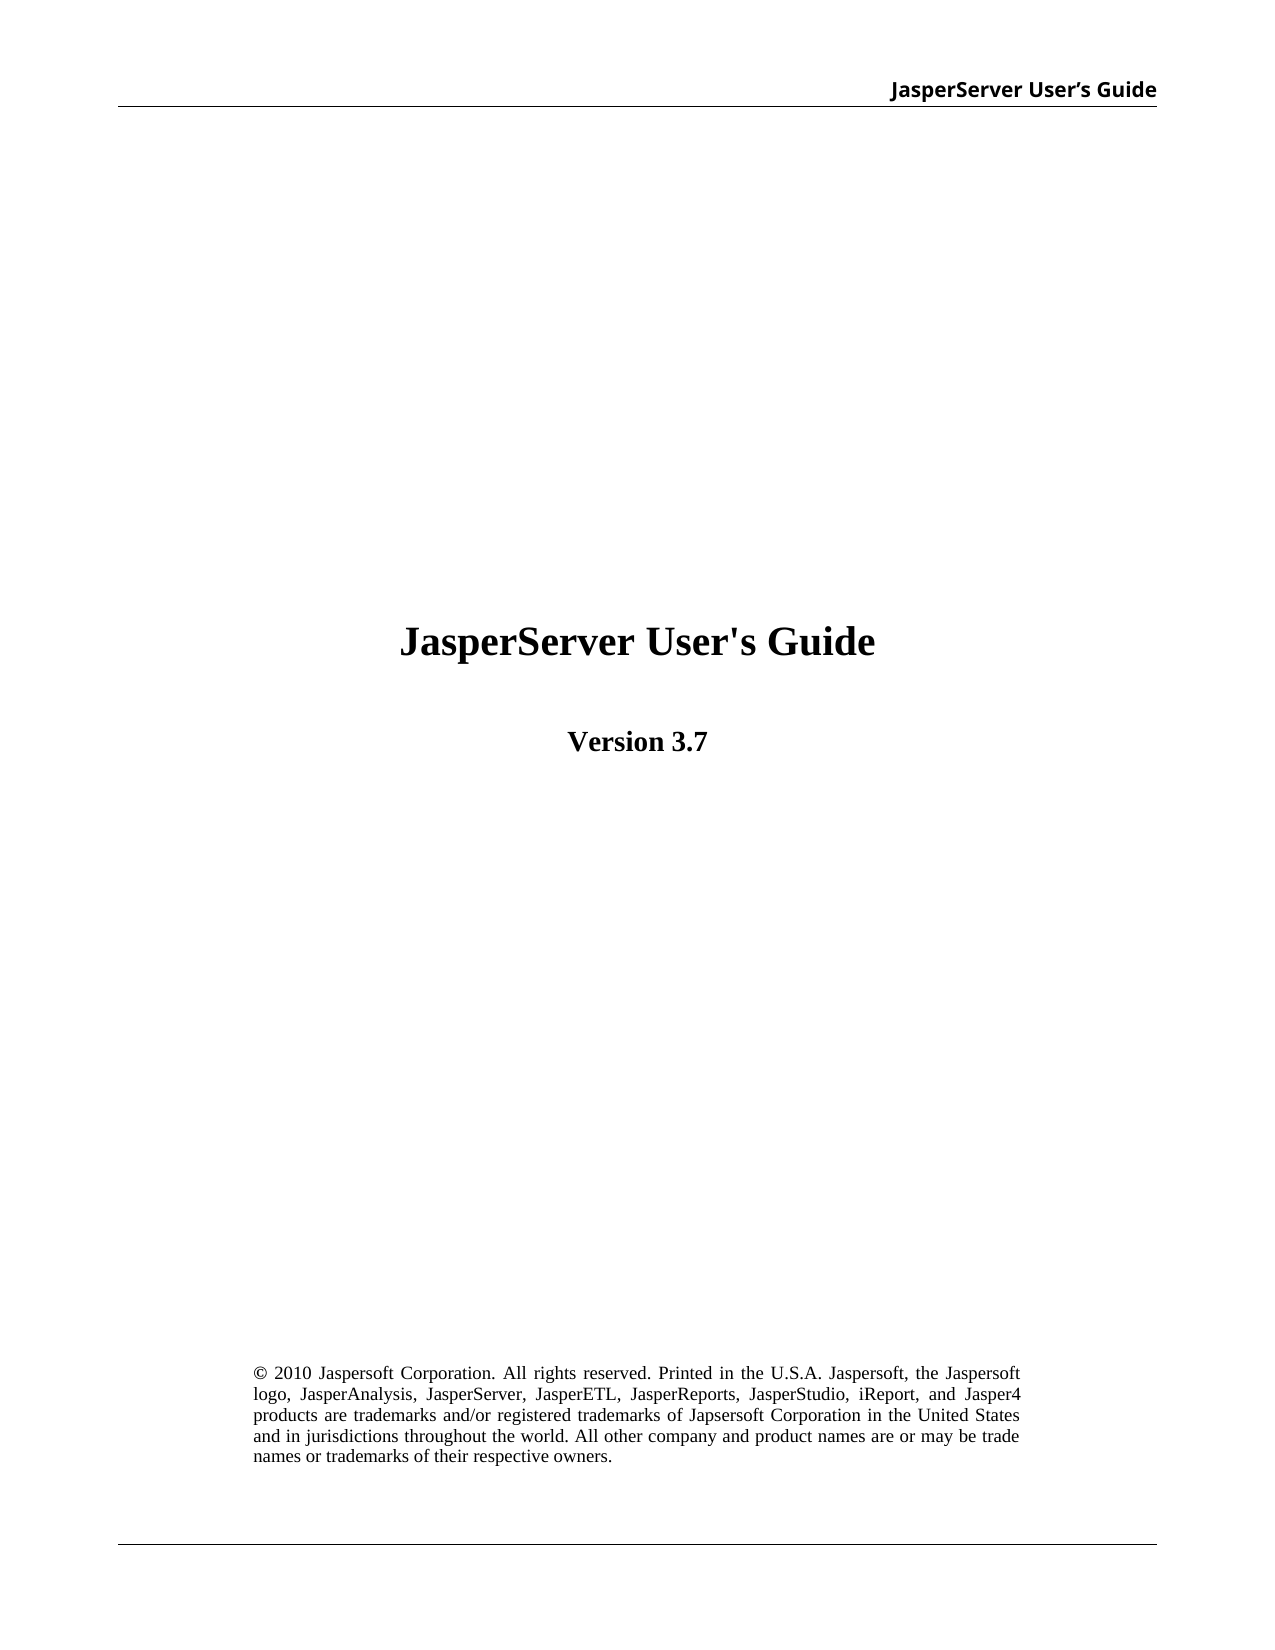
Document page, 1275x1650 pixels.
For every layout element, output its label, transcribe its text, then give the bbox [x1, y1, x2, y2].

text © 2010 Jaspersoft Corporation. All rights reserved. Printed in the U.S.A. Jaspersoft, the Jaspersoft logo, JasperAnalysis, JasperServer, JasperETL, JasperReports, JasperStudio, iReport, and Jasper4 products are trademarks and/or registered trademarks of Japsersoft Corporation in the United States and in jurisdictions throughout the world. All other company and product names are or may be trade names or trademarks of their respective owners. [253, 1363, 1022, 1467]
text Version 3.7 [118, 725, 1157, 757]
title JasperServer User's Guide [118, 618, 1157, 664]
